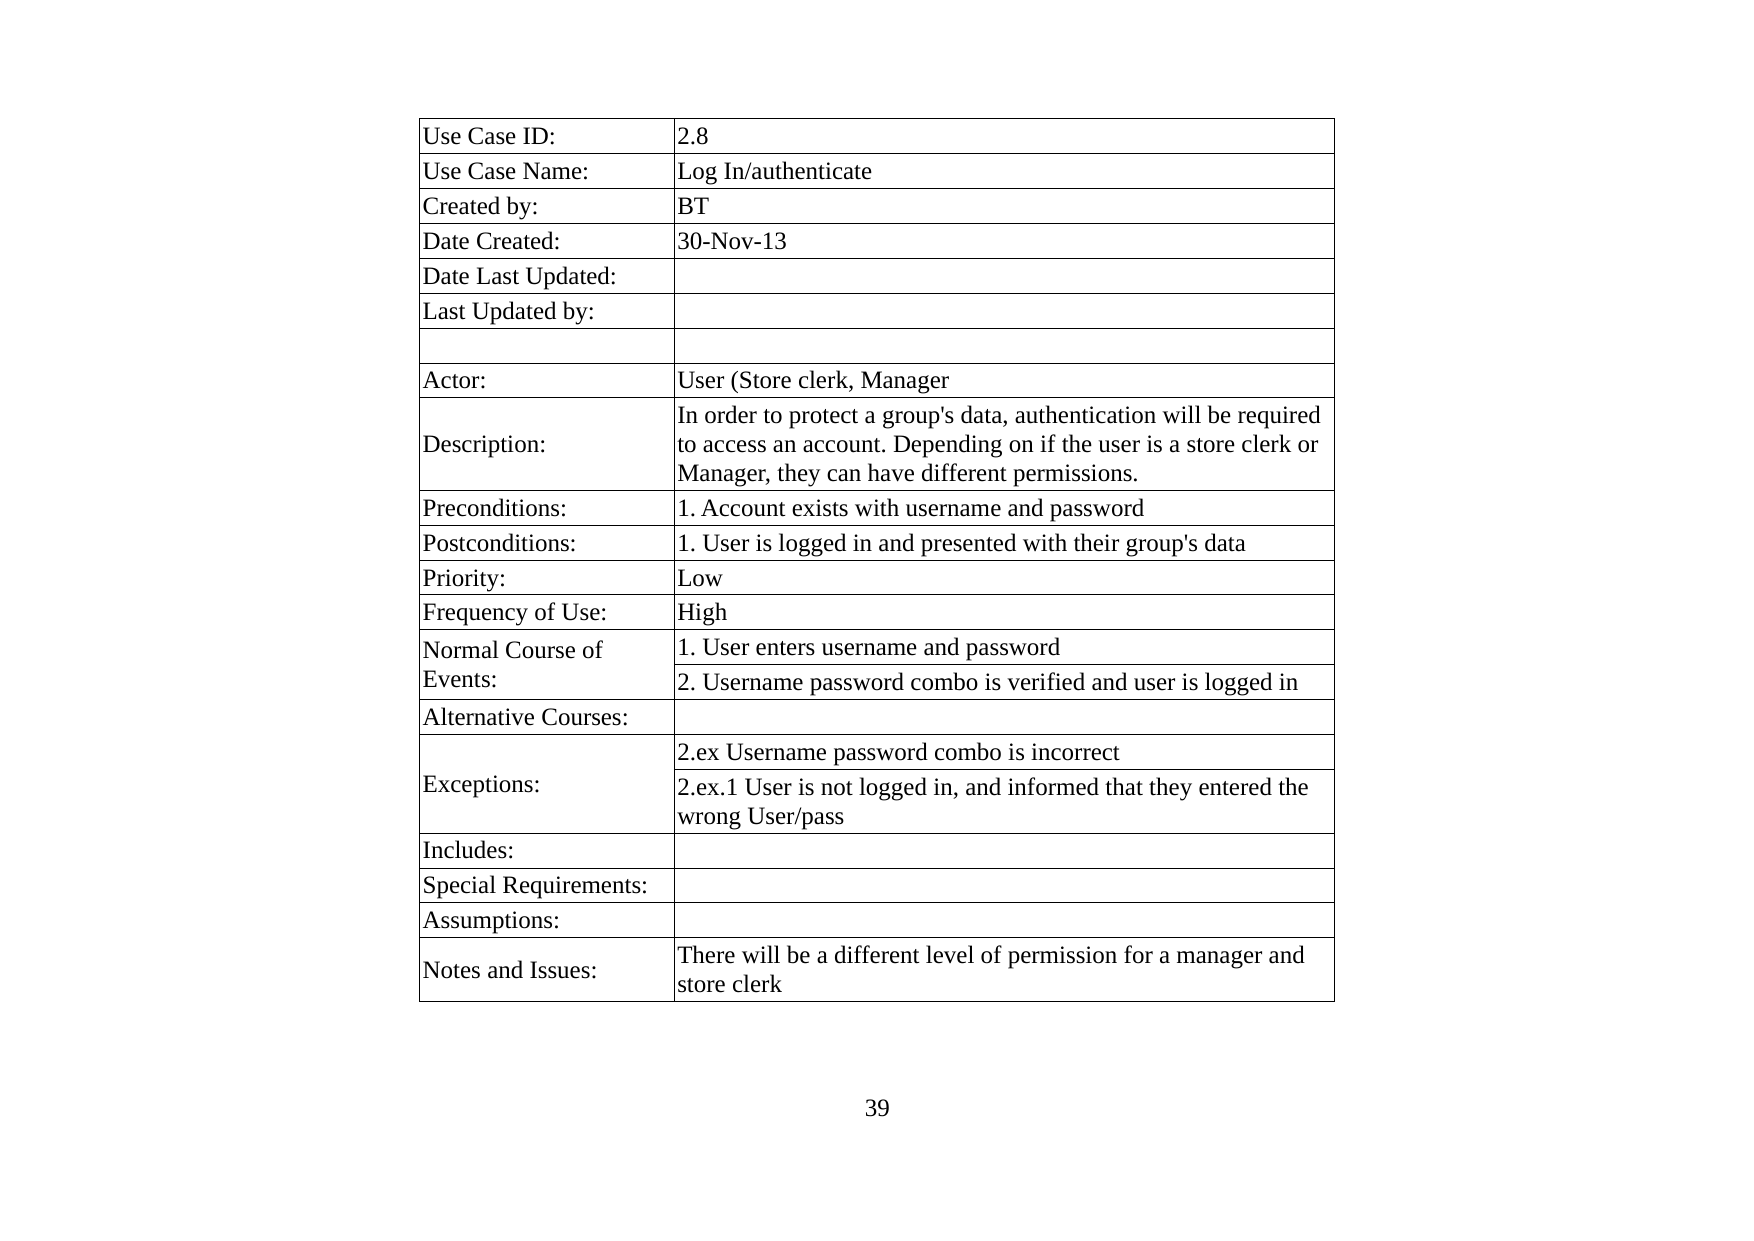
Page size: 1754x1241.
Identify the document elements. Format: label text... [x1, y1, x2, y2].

table_cell 1. Account exists with username and password [675, 491, 1334, 524]
table_cell 2.ex.1 User is not logged in, and informed that they entered the wrong User/pass [675, 770, 1334, 832]
table_cell Includes: [420, 834, 674, 867]
table_cell Alternative Courses: [420, 700, 674, 734]
table_cell [675, 700, 1334, 734]
table_cell Description: [420, 398, 674, 490]
table_cell Log In/authenticate [675, 154, 1334, 188]
table_cell [420, 329, 674, 362]
table_cell Priority: [420, 561, 674, 594]
table_cell Assumptions: [420, 903, 674, 937]
table_cell 30-Nov-13 [675, 224, 1334, 258]
table_cell 1. User is logged in and presented with their group's data [675, 526, 1334, 559]
table_cell 2. Username password combo is verified and user is logged in [675, 665, 1334, 699]
table_cell Date Last Updated: [420, 259, 674, 293]
table_cell Last Updated by: [420, 294, 674, 327]
table_cell Notes and Issues: [420, 938, 674, 1001]
table_cell Created by: [420, 189, 674, 223]
table_header Use Case ID: [420, 119, 674, 153]
table_cell There will be a different level of permission for a manager and store clerk [675, 938, 1334, 1001]
table_cell 2.ex Username password combo is incorrect [675, 735, 1334, 769]
table_cell Frequency of Use: [420, 595, 674, 629]
table_cell In order to protect a group's data, authentication will be required to access an account. Depending on if the user is a store clerk or Manager, they can have different permissions. [675, 398, 1334, 490]
table_cell BT [675, 189, 1334, 223]
table_cell [675, 869, 1334, 902]
table_cell [675, 294, 1334, 327]
table_cell Use Case Name: [420, 154, 674, 188]
table_cell Special Requirements: [420, 869, 674, 902]
table_cell [675, 834, 1334, 867]
table_cell Postconditions: [420, 526, 674, 559]
table_header 2.8 [675, 119, 1334, 153]
table_cell High [675, 595, 1334, 629]
table_cell Low [675, 561, 1334, 594]
table_cell Preconditions: [420, 491, 674, 524]
table_cell Normal Course of Events: [420, 630, 674, 699]
table_cell [675, 903, 1334, 937]
table_cell 1. User enters username and password [675, 630, 1334, 664]
table_cell Date Created: [420, 224, 674, 258]
table_cell [675, 259, 1334, 293]
table_cell [675, 329, 1334, 362]
table_cell Actor: [420, 364, 674, 397]
table_cell Exceptions: [420, 735, 674, 832]
table_cell User (Store clerk, Manager [675, 364, 1334, 397]
